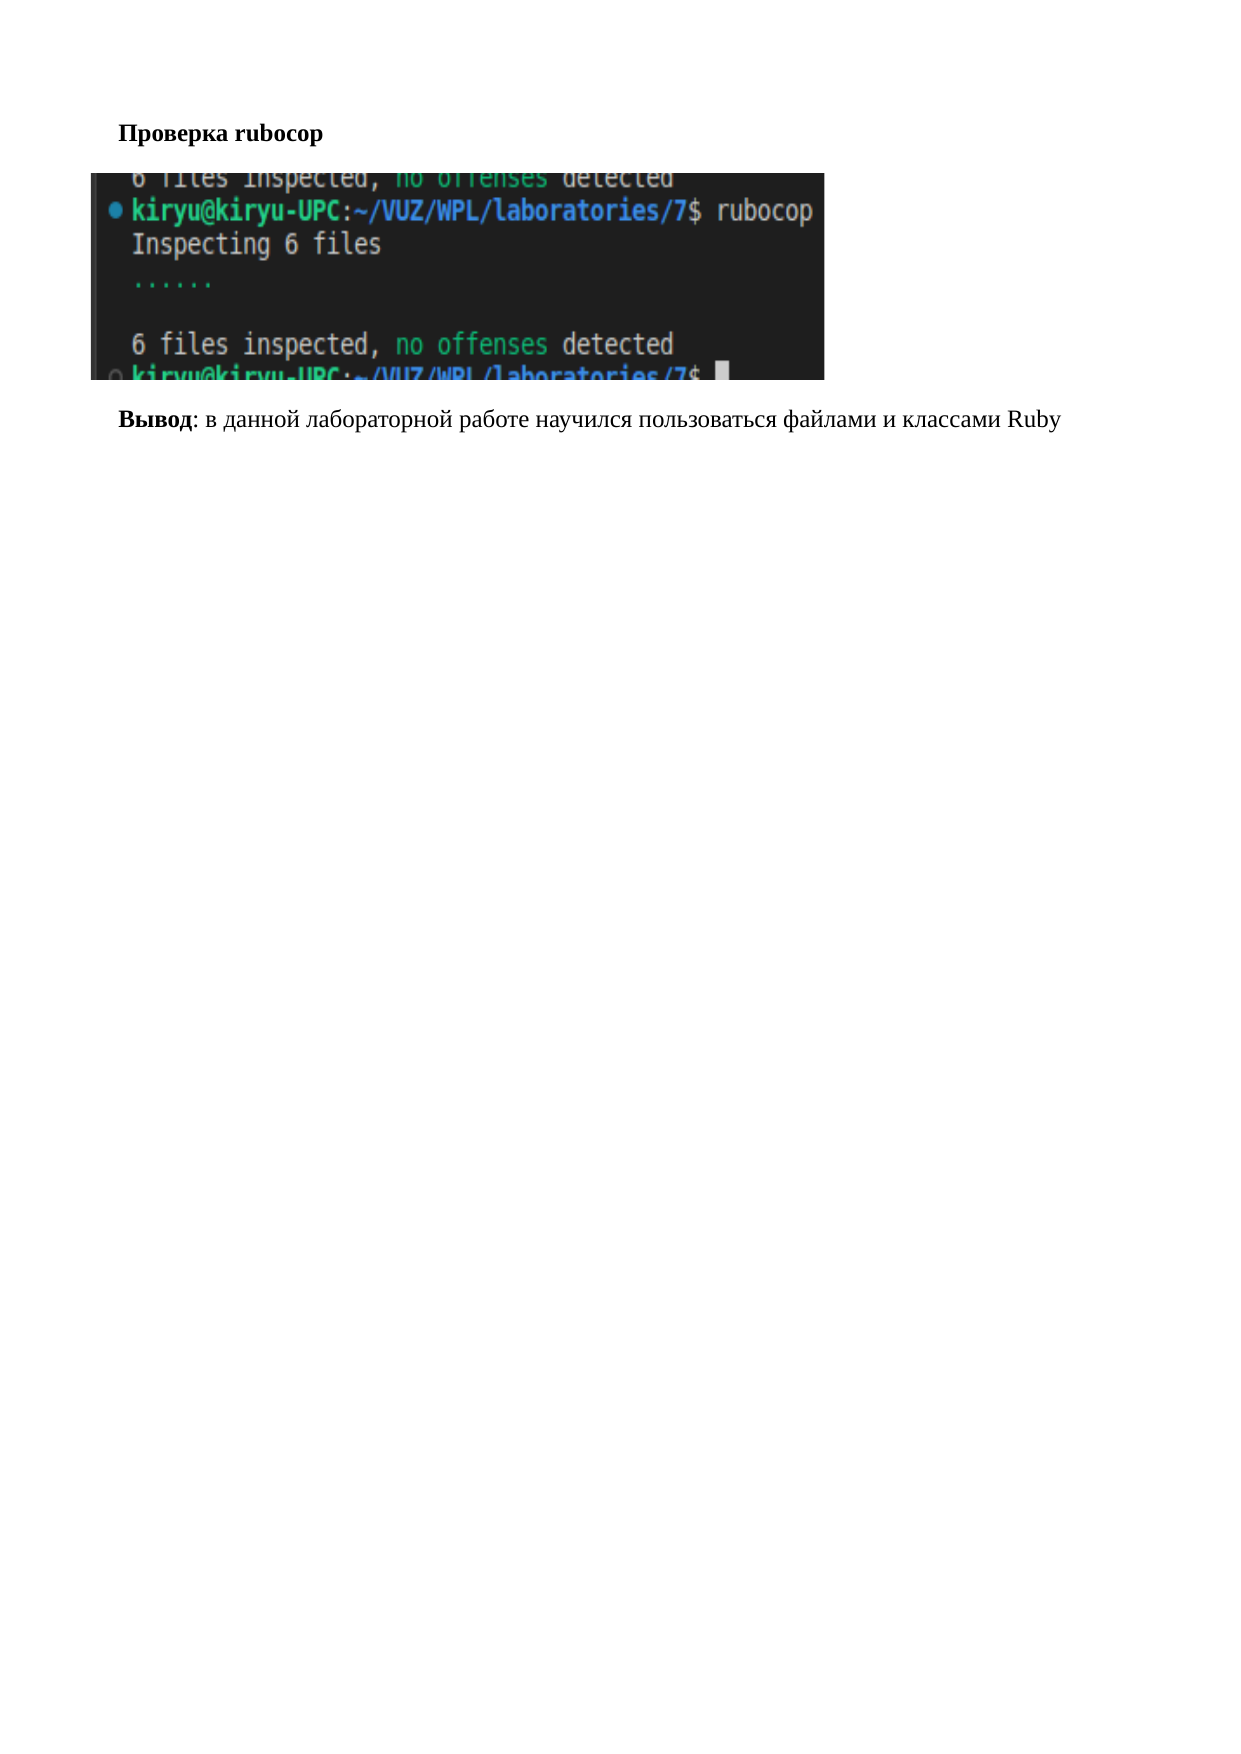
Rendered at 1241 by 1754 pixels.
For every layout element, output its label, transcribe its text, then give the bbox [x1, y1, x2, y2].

picture [90, 173, 825, 380]
text Проверка rubocop [118, 118, 1122, 147]
text Вывод: в данной лабораторной работе научился пользоваться файлами и классами Ruby [118, 404, 1122, 432]
